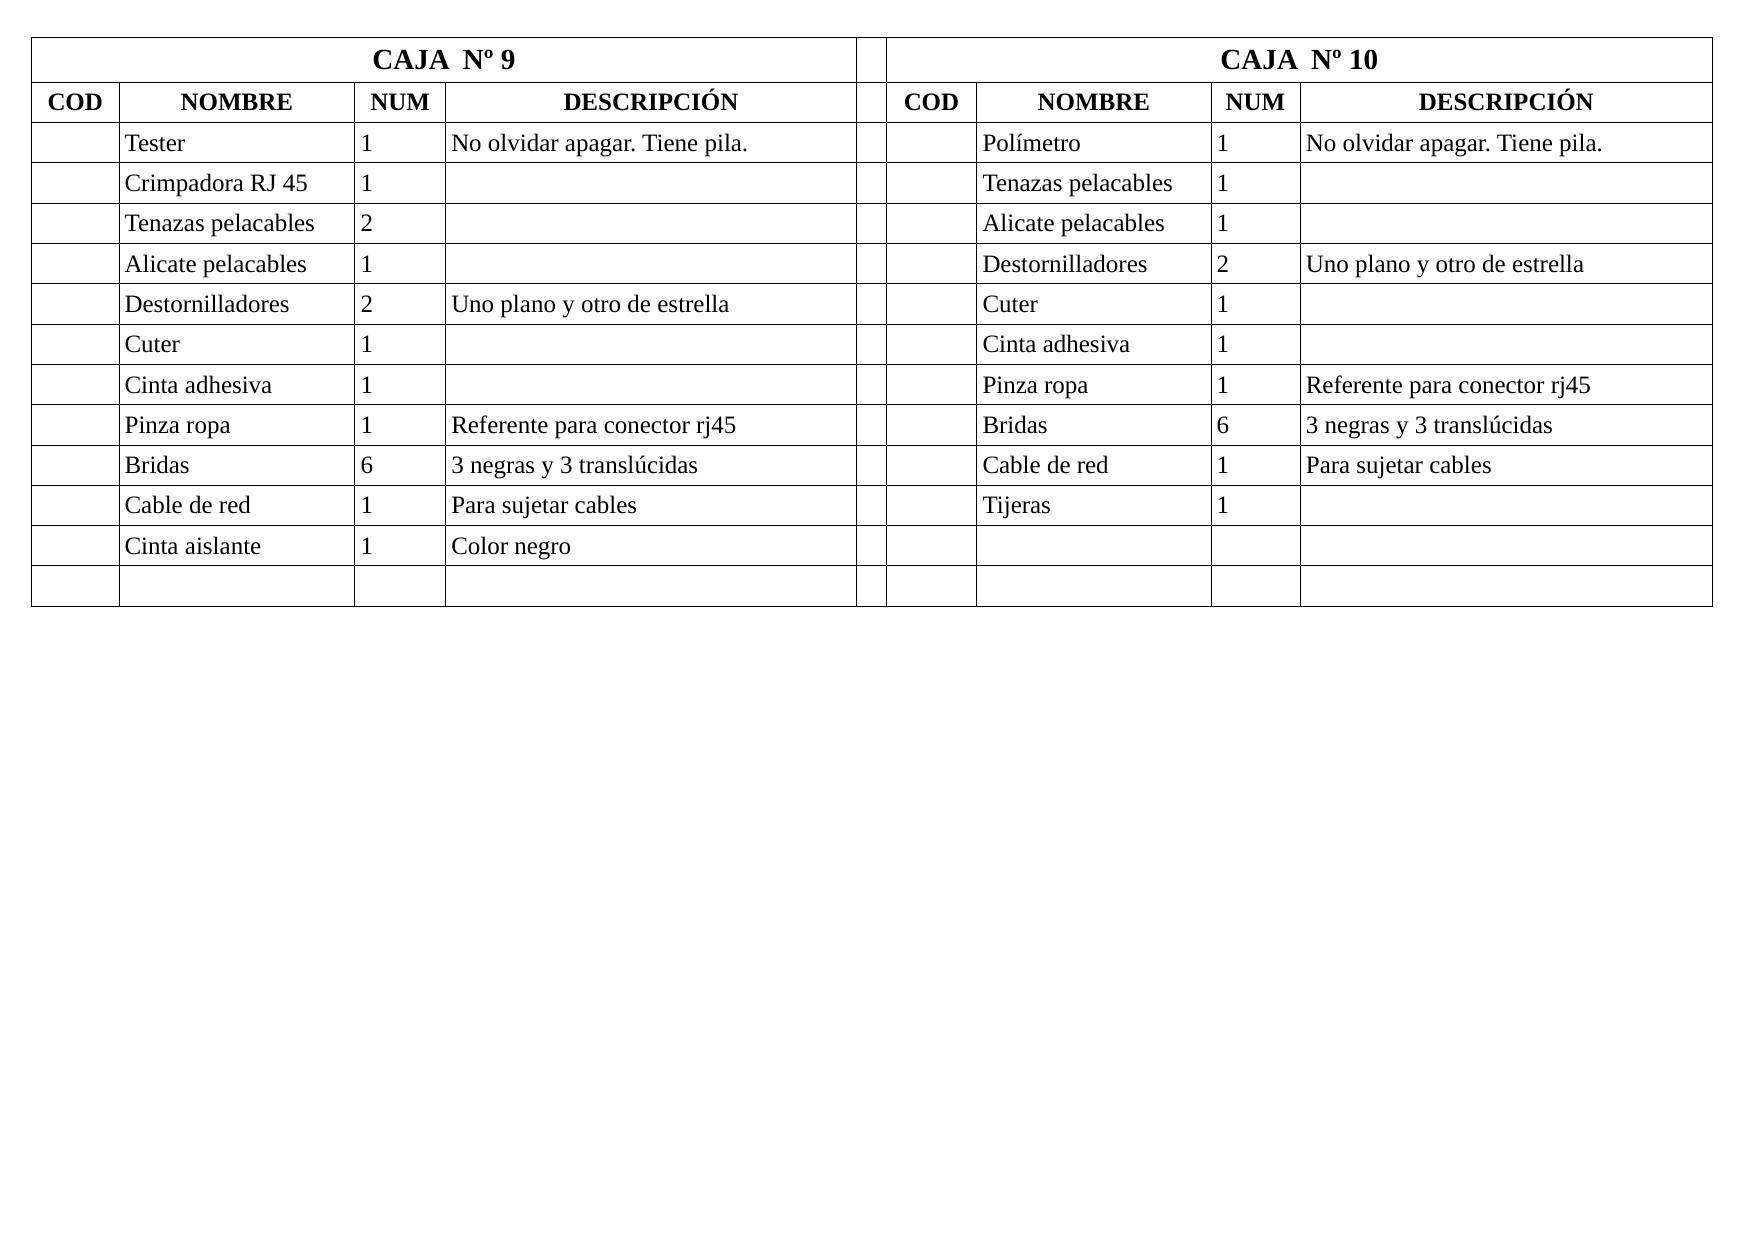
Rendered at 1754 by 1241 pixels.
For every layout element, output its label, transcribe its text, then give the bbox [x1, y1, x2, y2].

table_cell [32, 566, 119, 606]
table_cell [1212, 526, 1300, 565]
table_cell NUM [1212, 83, 1300, 122]
table_cell Alicate pelacables [120, 244, 354, 283]
table_cell 1 [355, 526, 445, 565]
table_cell [1301, 284, 1712, 323]
table_cell 1 [1212, 486, 1300, 525]
table_cell NOMBRE [120, 83, 354, 122]
table_cell COD [32, 83, 119, 122]
table_cell [446, 163, 856, 203]
table_cell [446, 365, 856, 404]
table_cell 3 negras y 3 translúcidas [1301, 405, 1712, 444]
table_cell [887, 526, 976, 565]
table_cell 1 [355, 486, 445, 525]
table_cell [1212, 566, 1300, 606]
table_cell 1 [1212, 123, 1300, 162]
table_cell [887, 204, 976, 243]
table_cell 1 [355, 325, 445, 364]
table_cell [857, 123, 886, 162]
table_cell [857, 566, 886, 606]
table_cell DESCRIPCIÓN [446, 83, 856, 122]
table_cell [857, 486, 886, 525]
table_cell [32, 244, 119, 283]
table_cell 2 [1212, 244, 1300, 283]
table_cell [1301, 163, 1712, 203]
table_cell 2 [355, 204, 445, 243]
table_cell Bridas [120, 446, 354, 485]
table_header [857, 38, 886, 82]
table_cell [32, 325, 119, 364]
table_cell [977, 566, 1211, 606]
table_cell Pinza ropa [977, 365, 1211, 404]
table_cell Para sujetar cables [446, 486, 856, 525]
table_cell Tenazas pelacables [977, 163, 1211, 203]
table_cell [887, 163, 976, 203]
table_cell [887, 365, 976, 404]
table_cell [857, 163, 886, 203]
table_cell [887, 486, 976, 525]
table_cell [446, 244, 856, 283]
table_cell [32, 365, 119, 404]
table_cell 1 [1212, 365, 1300, 404]
table_cell Cuter [977, 284, 1211, 323]
table_cell [32, 163, 119, 203]
table_cell [446, 325, 856, 364]
table_cell [857, 244, 886, 283]
table_cell 1 [1212, 163, 1300, 203]
table_cell [32, 486, 119, 525]
table_cell Alicate pelacables [977, 204, 1211, 243]
table_cell NUM [355, 83, 445, 122]
table_cell Pinza ropa [120, 405, 354, 444]
table_cell Polímetro [977, 123, 1211, 162]
table_cell No olvidar apagar. Tiene pila. [1301, 123, 1712, 162]
table_cell [120, 566, 354, 606]
table_cell [977, 526, 1211, 565]
table_cell [1301, 566, 1712, 606]
table_cell Cuter [120, 325, 354, 364]
table_cell [857, 526, 886, 565]
table_cell Destornilladores [977, 244, 1211, 283]
table_header CAJA Nº 10 [887, 38, 1712, 82]
table_cell [857, 284, 886, 323]
table_cell Tester [120, 123, 354, 162]
table_cell Cinta adhesiva [977, 325, 1211, 364]
table_cell Cinta aislante [120, 526, 354, 565]
table_cell Referente para conector rj45 [1301, 365, 1712, 404]
table_cell Cinta adhesiva [120, 365, 354, 404]
table_cell 1 [355, 405, 445, 444]
table_cell Bridas [977, 405, 1211, 444]
table_cell 6 [355, 446, 445, 485]
table_cell 3 negras y 3 translúcidas [446, 446, 856, 485]
table_cell [887, 566, 976, 606]
table_cell 1 [355, 123, 445, 162]
table_cell [857, 446, 886, 485]
table_cell [446, 566, 856, 606]
table_cell Cable de red [120, 486, 354, 525]
table_cell 1 [355, 244, 445, 283]
table_cell [446, 204, 856, 243]
table_cell Tijeras [977, 486, 1211, 525]
table_cell [32, 526, 119, 565]
table_cell [857, 204, 886, 243]
table_cell [32, 123, 119, 162]
table_cell [1301, 526, 1712, 565]
table_cell [32, 284, 119, 323]
table_cell Crimpadora RJ 45 [120, 163, 354, 203]
table_cell [857, 365, 886, 404]
table_cell [857, 325, 886, 364]
table_cell Tenazas pelacables [120, 204, 354, 243]
table_cell [857, 405, 886, 444]
table_cell Uno plano y otro de estrella [446, 284, 856, 323]
table_cell DESCRIPCIÓN [1301, 83, 1712, 122]
table_cell 1 [1212, 446, 1300, 485]
table_header CAJA Nº 9 [32, 38, 856, 82]
table_cell Color negro [446, 526, 856, 565]
table_cell [887, 325, 976, 364]
table_cell 6 [1212, 405, 1300, 444]
table_cell [355, 566, 445, 606]
table_cell [887, 123, 976, 162]
table_cell Uno plano y otro de estrella [1301, 244, 1712, 283]
table_cell [887, 284, 976, 323]
table_cell Referente para conector rj45 [446, 405, 856, 444]
table_cell [32, 405, 119, 444]
table_cell 2 [355, 284, 445, 323]
table_cell [1301, 325, 1712, 364]
table_cell [887, 446, 976, 485]
table_cell [857, 83, 886, 122]
table_cell 1 [1212, 325, 1300, 364]
table_cell [32, 204, 119, 243]
table_cell 1 [1212, 284, 1300, 323]
table_cell [32, 446, 119, 485]
table_cell Destornilladores [120, 284, 354, 323]
table_cell 1 [1212, 204, 1300, 243]
table_cell [1301, 204, 1712, 243]
table_cell [1301, 486, 1712, 525]
table_cell COD [887, 83, 976, 122]
table_cell Para sujetar cables [1301, 446, 1712, 485]
table_cell NOMBRE [977, 83, 1211, 122]
table_cell Cable de red [977, 446, 1211, 485]
table_cell 1 [355, 163, 445, 203]
table_cell No olvidar apagar. Tiene pila. [446, 123, 856, 162]
table_cell [887, 244, 976, 283]
table_cell 1 [355, 365, 445, 404]
table_cell [887, 405, 976, 444]
